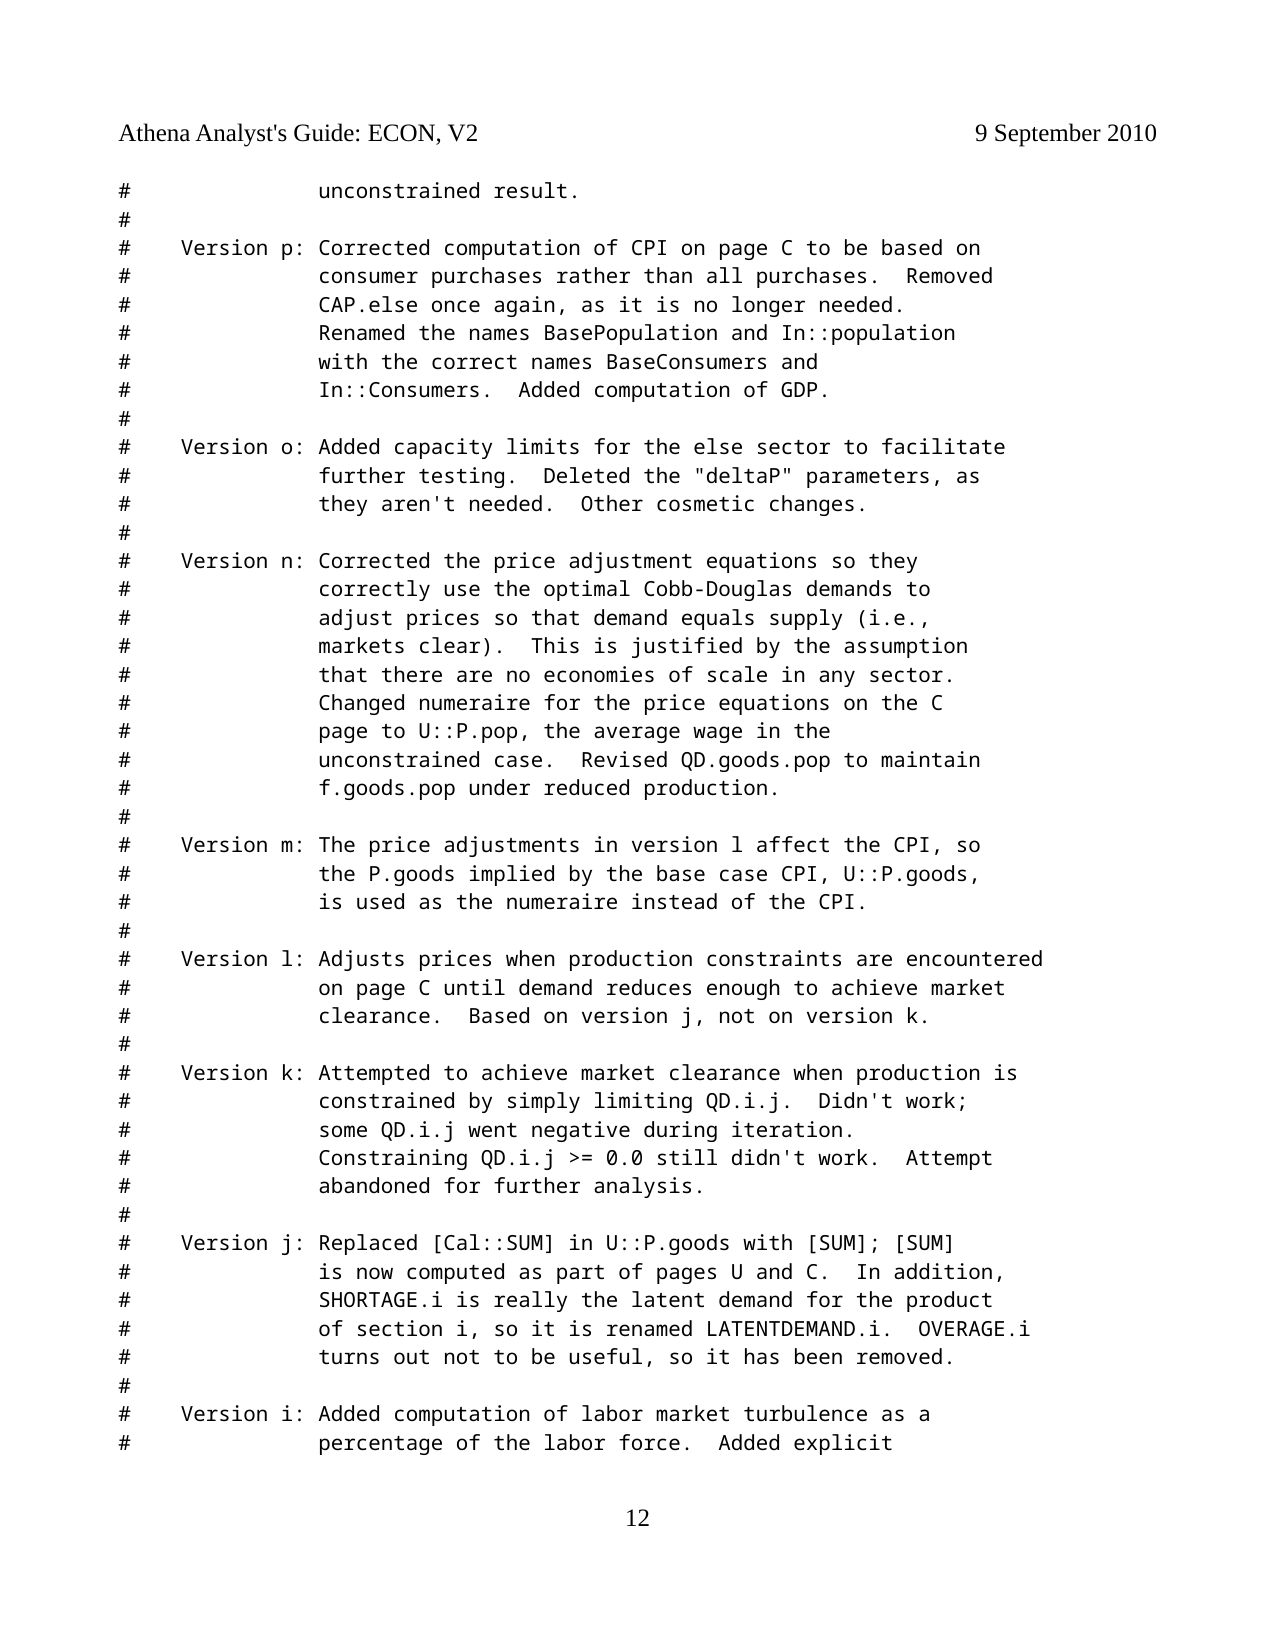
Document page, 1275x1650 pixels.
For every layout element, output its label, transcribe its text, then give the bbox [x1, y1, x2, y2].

text # [118, 205, 1157, 233]
text # unconstrained case. Revised QD.goods.pop to maintain [118, 745, 1157, 773]
text # is now computed as part of pages U and C. In addition, [118, 1257, 1157, 1285]
text # turns out not to be useful, so it has been removed. [118, 1342, 1157, 1371]
text # Version i: Added computation of labor market turbulence as a [118, 1399, 1157, 1428]
text # Constraining QD.i.j >= 0.0 still didn't work. Attempt [118, 1143, 1157, 1172]
text # [118, 802, 1157, 830]
text # Version m: The price adjustments in version l affect the CPI, so [118, 830, 1157, 859]
text # further testing. Deleted the "deltaP" parameters, as [118, 461, 1157, 489]
text # [118, 518, 1157, 546]
text # [118, 404, 1157, 432]
text # clearance. Based on version j, not on version k. [118, 1001, 1157, 1029]
text # In::Consumers. Added computation of GDP. [118, 375, 1157, 404]
text # page to U::P.pop, the average wage in the [118, 717, 1157, 745]
text # [118, 1371, 1157, 1399]
text # constrained by simply limiting QD.i.j. Didn't work; [118, 1086, 1157, 1115]
text # with the correct names BaseConsumers and [118, 347, 1157, 375]
text # unconstrained result. [118, 176, 1157, 205]
text # some QD.i.j went negative during iteration. [118, 1115, 1157, 1143]
text # Version o: Added capacity limits for the else sector to facilitate [118, 432, 1157, 461]
text # that there are no economies of scale in any sector. [118, 660, 1157, 688]
text # markets clear). This is justified by the assumption [118, 631, 1157, 660]
text # Version j: Replaced [Cal::SUM] in U::P.goods with [SUM]; [SUM] [118, 1228, 1157, 1257]
text # of section i, so it is renamed LATENTDEMAND.i. OVERAGE.i [118, 1314, 1157, 1342]
text # Version n: Corrected the price adjustment equations so they [118, 546, 1157, 574]
text # on page C until demand reduces enough to achieve market [118, 973, 1157, 1001]
text # Version l: Adjusts prices when production constraints are encountered [118, 944, 1157, 973]
text # they aren't needed. Other cosmetic changes. [118, 489, 1157, 518]
text # adjust prices so that demand equals supply (i.e., [118, 603, 1157, 631]
text # percentage of the labor force. Added explicit [118, 1428, 1157, 1456]
text # Renamed the names BasePopulation and In::population [118, 318, 1157, 347]
text # f.goods.pop under reduced production. [118, 773, 1157, 802]
text # the P.goods implied by the base case CPI, U::P.goods, [118, 859, 1157, 887]
text # CAP.else once again, as it is no longer needed. [118, 290, 1157, 318]
text # Changed numeraire for the price equations on the C [118, 688, 1157, 717]
text # correctly use the optimal Cobb-Douglas demands to [118, 574, 1157, 603]
text # Version k: Attempted to achieve market clearance when production is [118, 1058, 1157, 1086]
text # is used as the numeraire instead of the CPI. [118, 887, 1157, 916]
text # [118, 1029, 1157, 1058]
text # [118, 916, 1157, 944]
text # consumer purchases rather than all purchases. Removed [118, 262, 1157, 290]
text # SHORTAGE.i is really the latent demand for the product [118, 1285, 1157, 1314]
text # abandoned for further analysis. [118, 1172, 1157, 1200]
text # Version p: Corrected computation of CPI on page C to be based on [118, 233, 1157, 262]
text # [118, 1200, 1157, 1228]
